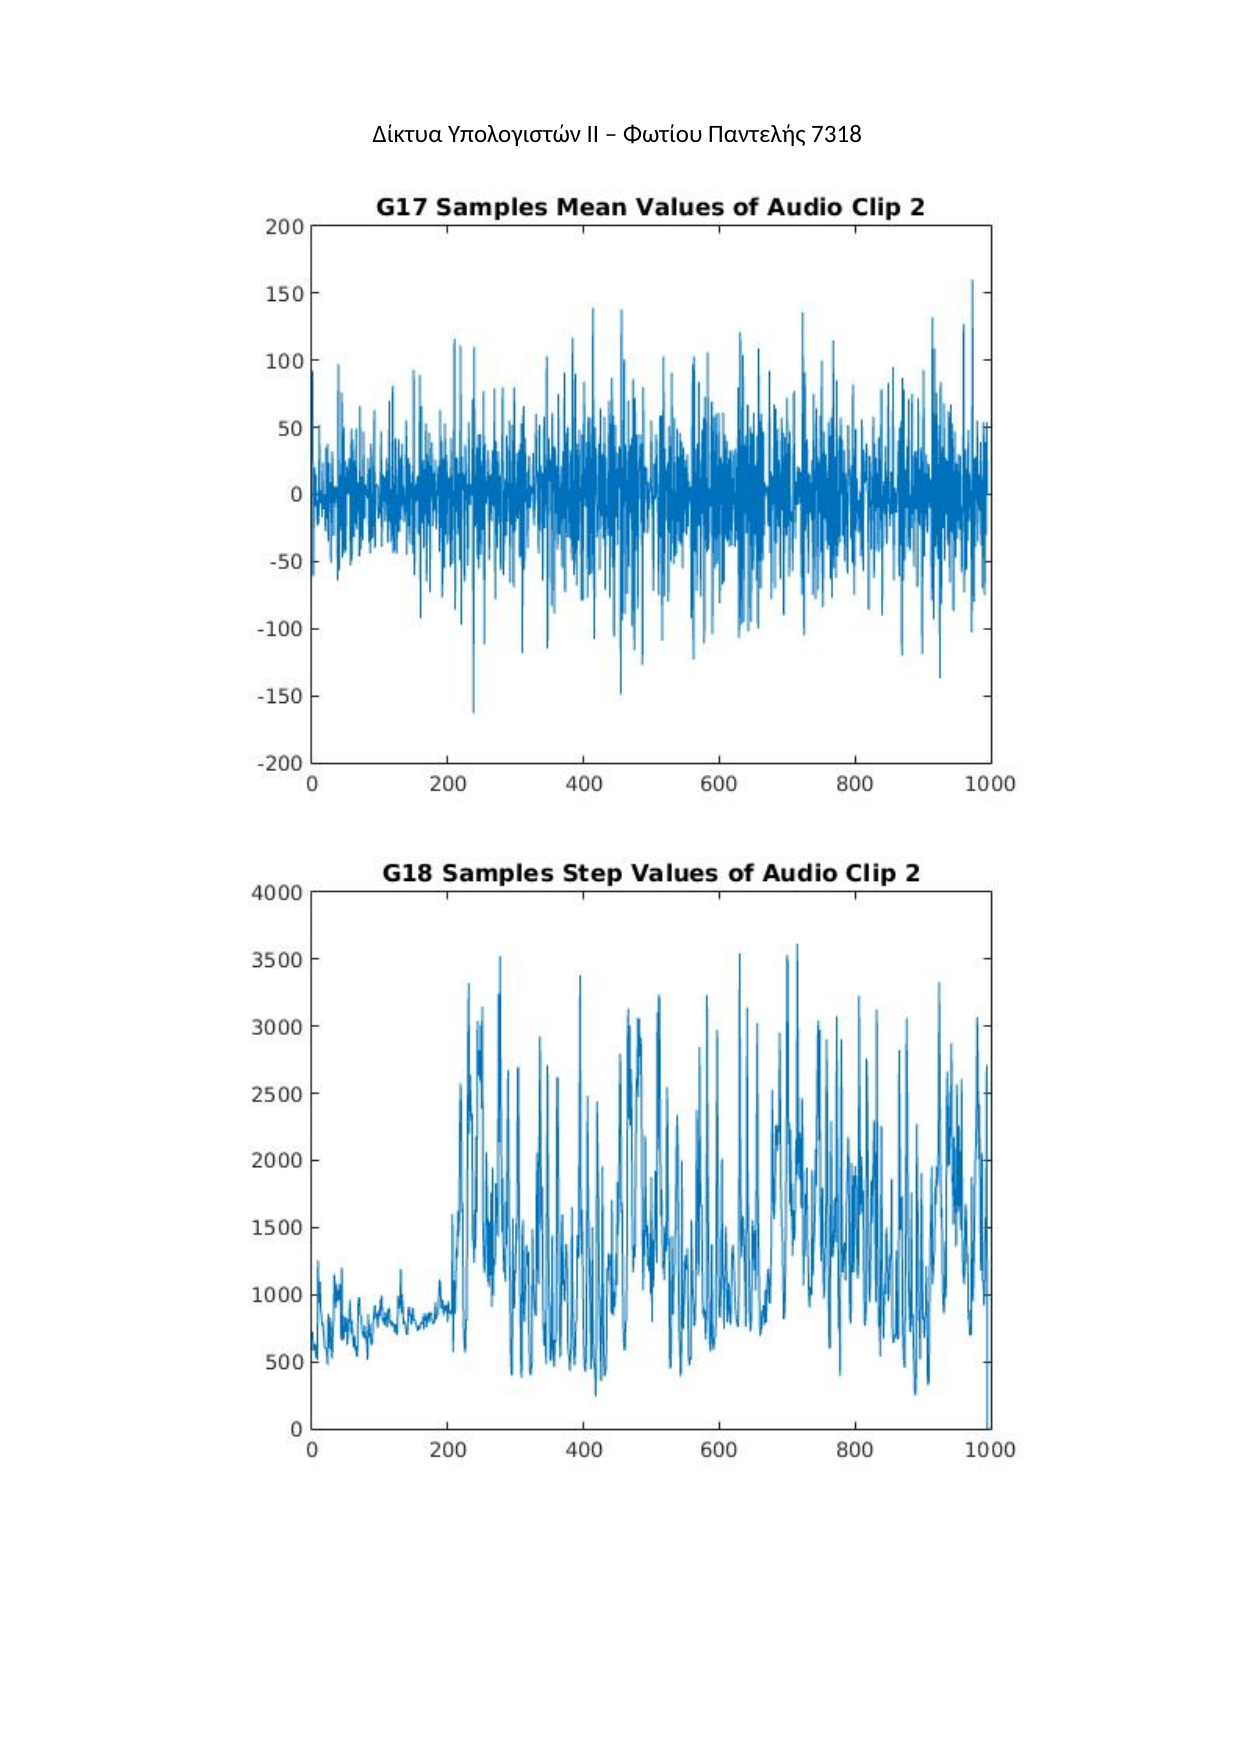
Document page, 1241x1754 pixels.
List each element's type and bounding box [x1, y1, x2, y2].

picture [198, 844, 1074, 1501]
picture [198, 178, 1074, 835]
